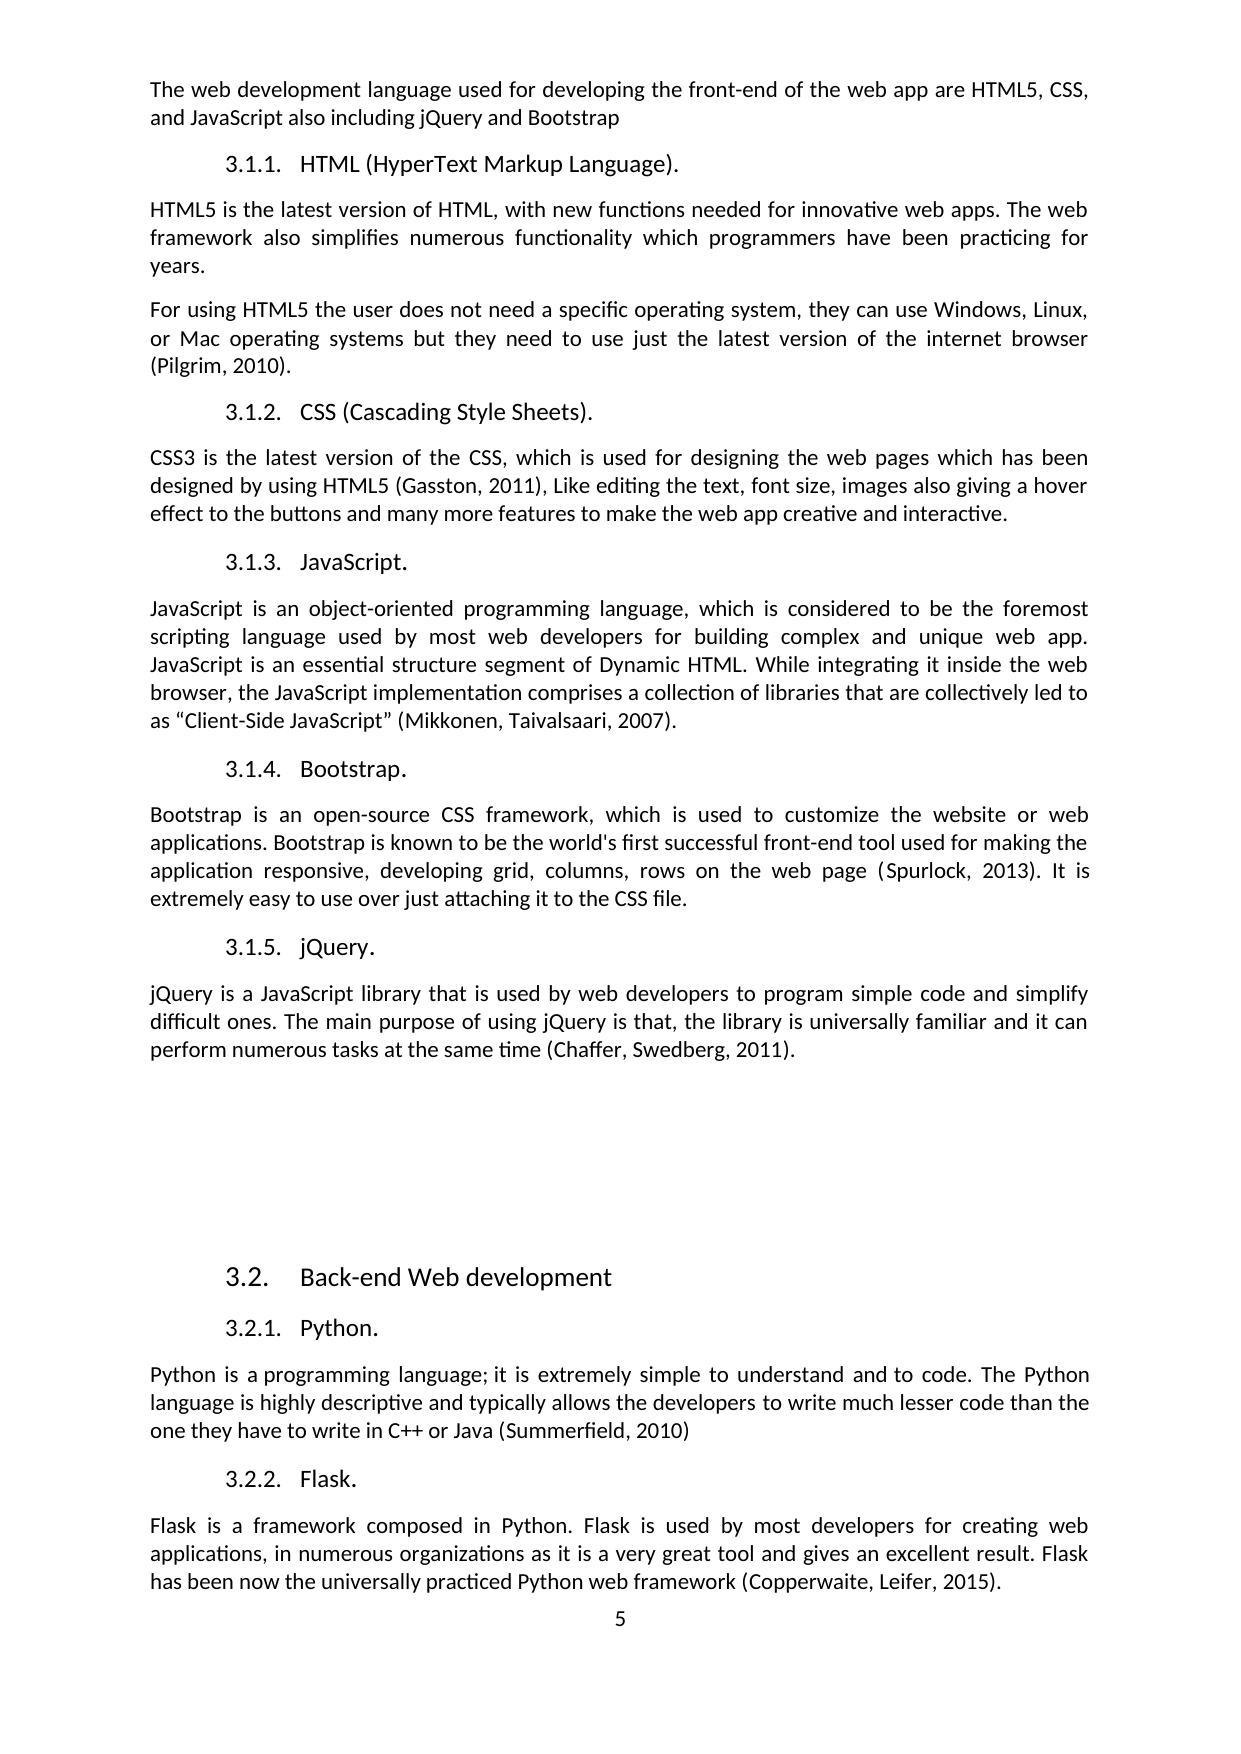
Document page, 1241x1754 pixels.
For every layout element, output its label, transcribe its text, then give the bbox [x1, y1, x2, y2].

list jQuery. [225, 929, 1090, 962]
text Python is a programming language; it is extremely simple to understand and to code. The Python language is highly descriptive and typically allows the developers to write much lesser code than the one they have to write in C++ or Java (Summerfield, 2010) [150, 1360, 1090, 1444]
text HTML5 is the latest version of HTML, with new functions needed for innovative web apps. The web framework also simplifies numerous functionality which programmers have been practicing for years. [150, 195, 1090, 279]
list Back-end Web development [225, 1258, 1090, 1294]
list Bootstrap. [225, 751, 1090, 784]
list CSS (Cascading Style Sheets). [225, 396, 1090, 427]
list HTML (HyperText Markup Language). [225, 148, 1090, 178]
list JavaScript. [225, 544, 1090, 577]
list Flask. [225, 1461, 1090, 1494]
text jQuery is a JavaScript library that is used by web developers to program simple code and simplify difficult ones. The main purpose of using jQuery is that, the library is universally familiar and it can perform numerous tasks at the same time (Chaffer, Swedberg, 2011). [150, 979, 1090, 1063]
list Python. [225, 1311, 1090, 1344]
text Bootstrap is an open-source CSS framework, which is used to customize the website or web applications. Bootstrap is known to be the world's first successful front-end tool used for making the application responsive, developing grid, columns, rows on the web page (Spurlock, 2013). It is extremely easy to use over just attaching it to the CSS file. [150, 800, 1090, 912]
text The web development language used for developing the front-end of the web app are HTML5, CSS, and JavaScript also including jQuery and Bootstrap [150, 75, 1090, 131]
text For using HTML5 the user does not need a specific operating system, they can use Windows, Linux, or Mac operating systems but they need to use just the latest version of the internet browser (Pilgrim, 2010). [150, 296, 1090, 380]
text JavaScript is an object-oriented programming language, which is considered to be the foremost scripting language used by most web developers for building complex and unique web app. JavaScript is an essential structure segment of Dynamic HTML. While integrating it inside the web browser, the JavaScript implementation comprises a collection of libraries that are collectively led to as “Client-Side JavaScript” (Mikkonen, Taivalsaari, 2007). [150, 594, 1090, 734]
text Flask is a framework composed in Python. Flask is used by most developers for creating web applications, in numerous organizations as it is a very great tool and gives an excellent result. Flask has been now the universally practiced Python web framework (Copperwaite, Leifer, 2015). [150, 1511, 1090, 1595]
text CSS3 is the latest version of the CSS, which is used for designing the web pages which has been designed by using HTML5 (Gasston, 2011), Like editing the text, font size, images also giving a hover effect to the buttons and many more features to make the web app creative and interactive. [150, 443, 1090, 528]
